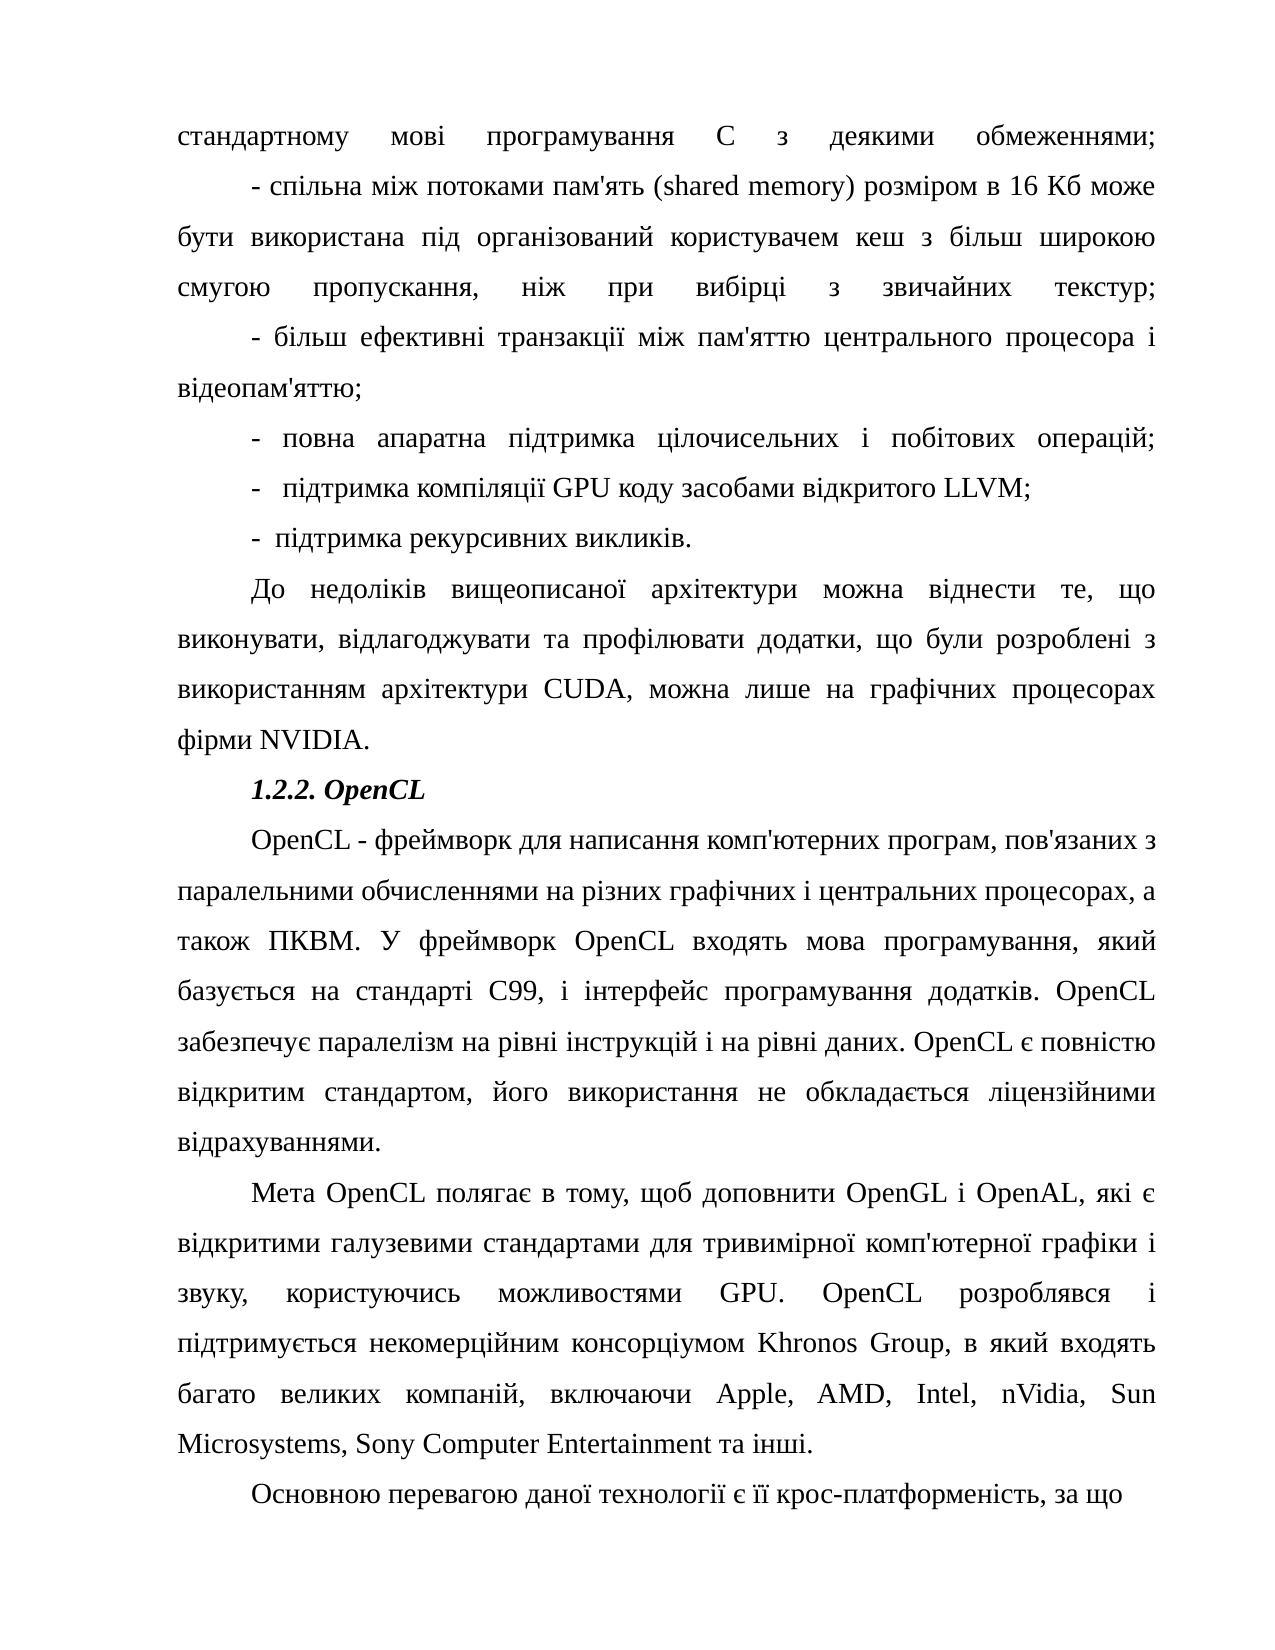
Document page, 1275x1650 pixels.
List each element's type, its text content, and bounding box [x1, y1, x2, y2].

text OpenCL - фреймворк для написання комп'ютерних програм, пов'язаних з паралельними обчисленнями на різних графічних і центральних процесорах, а також ПКВМ. У фреймворк OpenCL входять мова програмування, який базується на стандарті C99, і інтерфейс програмування додатків. OpenCL забезпечує паралелізм на рівні інструкцій і на рівні даних. OpenCL є повністю відкритим стандартом, його використання не обкладається ліцензійними відрахуваннями. [177, 822, 1157, 1158]
text 1.2.2. OpenCL [177, 772, 1157, 806]
text До недоліків вищеописаної архітектури можна віднести те, що виконувати, відлагоджувати та профілювати додатки, що були розроблені з використанням архітектури CUDA, можна лише на графічних процесорах фірми NVIDIA. [177, 571, 1157, 755]
text Мета OpenCL полягає в тому, щоб доповнити OpenGL і OpenAL, які є відкритими галузевими стандартами для тривимірної комп'ютерної графіки і звуку, користуючись можливостями GPU. OpenCL розроблявся і підтримується некомерційним консорціумом Khronos Group, в який входять багато великих компаній, включаючи Apple, AMD, Intel, nVidia, Sun Microsystems, Sony Computer Entertainment та інші. [177, 1175, 1157, 1460]
text Основною перевагою даної технології є її крос-платформеність, за що [177, 1477, 1157, 1510]
text - підтримка рекурсивних викликів. [177, 521, 1157, 554]
text стандартному мові програмування С з деякими обмеженнями; - cпільна між потоками пам'ять (shared memory) розміром в 16 Кб може бути використана під організований користувачем кеш з більш широкою смугою пропускання, ніж при вибірці з звичайних текстур; - більш ефективні транзакції між пам'яттю центрального процесора і відеопам'яттю; - повна апаратна підтримка цілочисельних і побітових операцій; - підтримка компіляції GPU коду засобами відкритого LLVM; [177, 118, 1157, 504]
